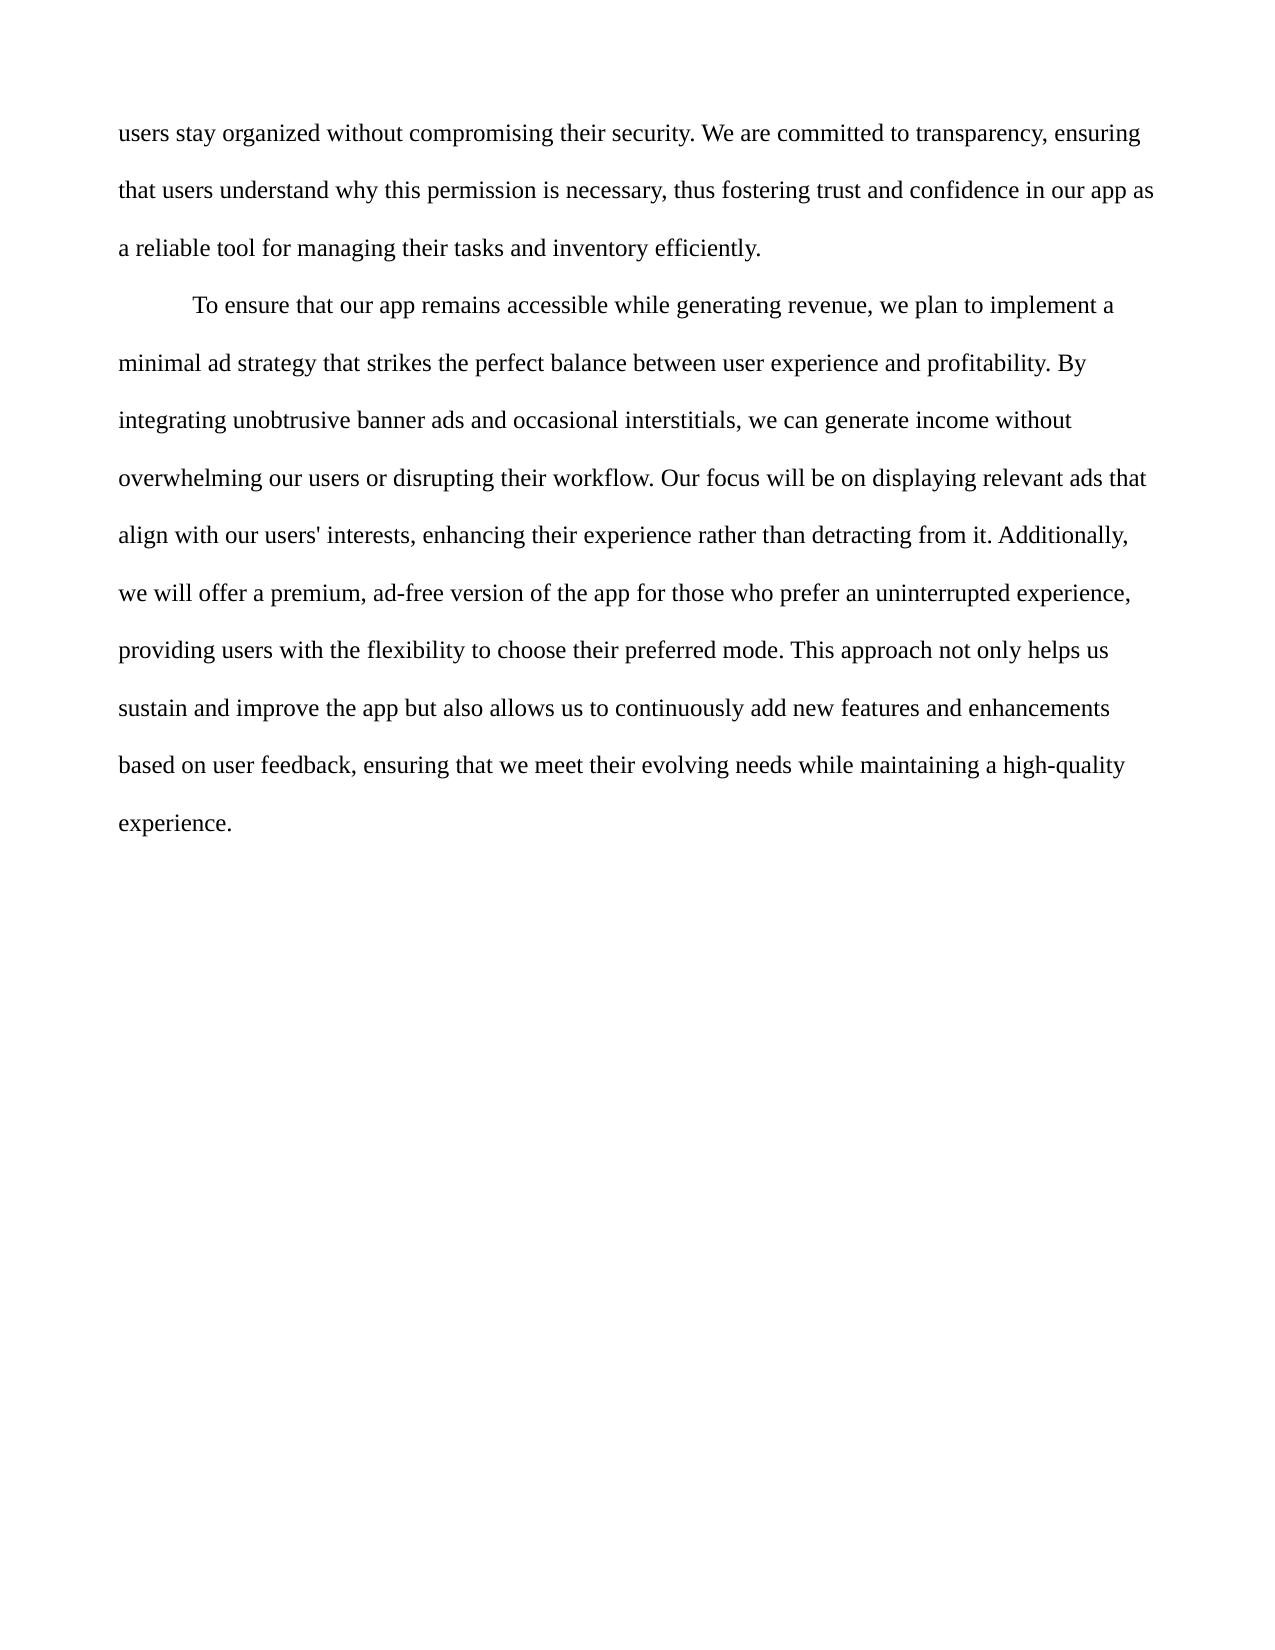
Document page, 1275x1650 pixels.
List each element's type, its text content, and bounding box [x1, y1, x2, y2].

text users stay organized without compromising their security. We are committed to transparency, ensuring that users understand why this permission is necessary, thus fostering trust and confidence in our app as a reliable tool for managing their tasks and inventory efficiently. [118, 118, 1157, 262]
text To ensure that our app remains accessible while generating revenue, we plan to implement a minimal ad strategy that strikes the perfect balance between user experience and profitability. By integrating unobtrusive banner ads and occasional interstitials, we can generate income without overwhelming our users or disrupting their workflow. Our focus will be on displaying relevant ads that align with our users' interests, enhancing their experience rather than detracting from it. Additionally, we will offer a premium, ad-free version of the app for those who prefer an uninterrupted experience, providing users with the flexibility to choose their preferred mode. This approach not only helps us sustain and improve the app but also allows us to continuously add new features and enhancements based on user feedback, ensuring that we meet their evolving needs while maintaining a high-quality experience. [118, 291, 1157, 837]
